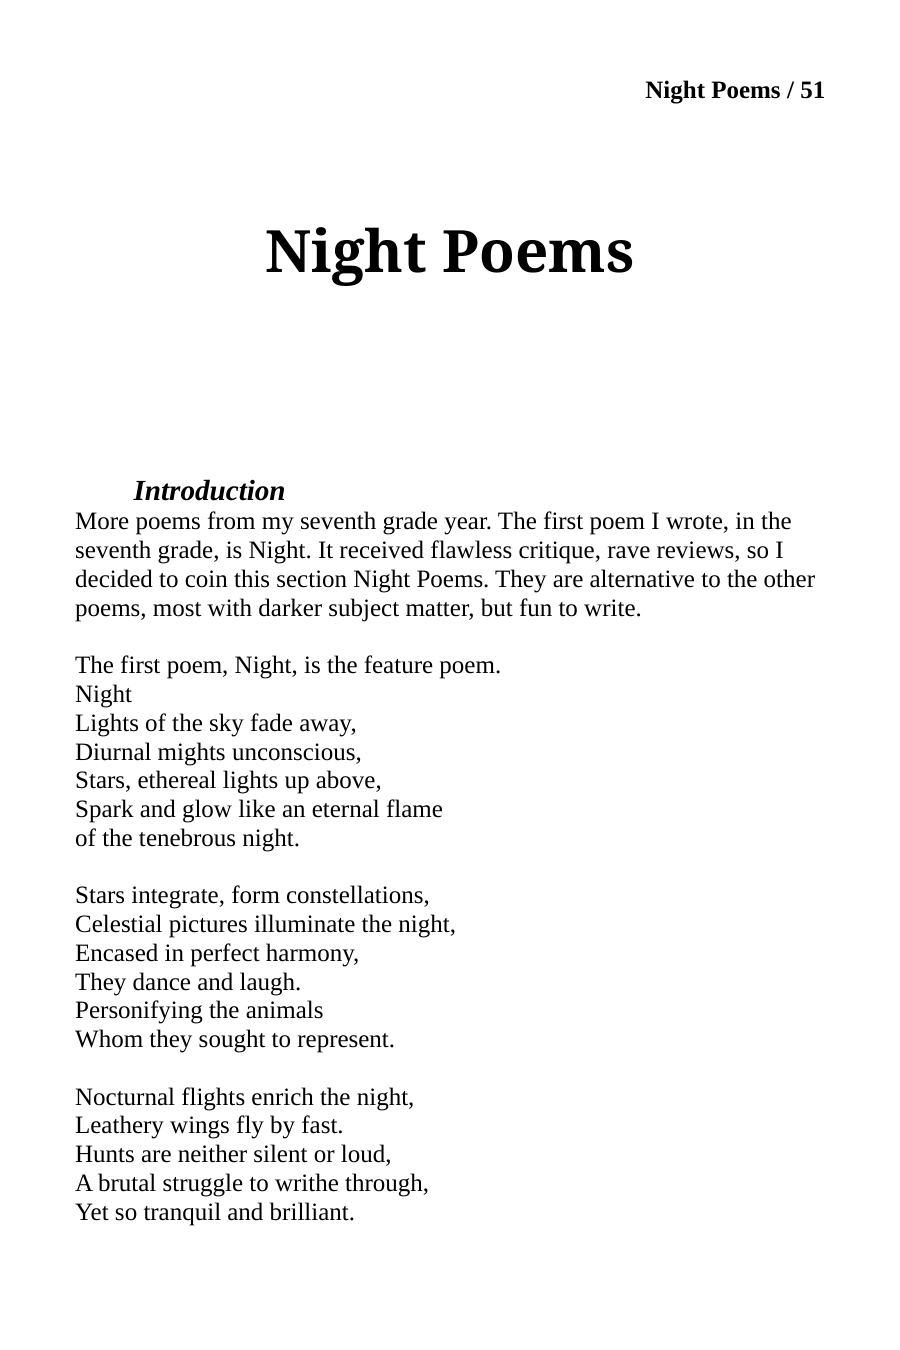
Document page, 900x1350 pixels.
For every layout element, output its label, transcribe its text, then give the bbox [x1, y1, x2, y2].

text More poems from my seventh grade year. The first poem I wrote, in the seventh grade, is Night. It received flawless critique, rave reviews, so I decided to coin this section Night Poems. They are alternative to the other poems, most with darker subject matter, but fun to write. [75, 507, 825, 622]
text A brutal struggle to writhe through, [75, 1168, 825, 1197]
text Yet so tranquil and brilliant. [75, 1197, 825, 1225]
text Stars, ethereal lights up above, [75, 765, 825, 794]
text Stars integrate, form constellations, [75, 880, 825, 909]
text Introduction [75, 473, 825, 507]
text Hunts are neither silent or loud, [75, 1139, 825, 1168]
text Whom they sought to represent. [75, 1024, 825, 1053]
text of the tenebrous night. [75, 823, 825, 852]
text Celestial pictures illuminate the night, [75, 909, 825, 938]
text Leathery wings fly by fast. [75, 1110, 825, 1139]
text They dance and laugh. [75, 967, 825, 995]
text Lights of the sky fade away, [75, 708, 825, 737]
text Nocturnal flights enrich the night, [75, 1082, 825, 1110]
text Night [75, 679, 825, 708]
text Personifying the animals [75, 995, 825, 1024]
text Spark and glow like an eternal flame [75, 794, 825, 823]
subtitle Night Poems [75, 210, 825, 289]
text Diurnal mights unconscious, [75, 737, 825, 765]
text The first poem, Night, is the feature poem. [75, 650, 825, 679]
text Encased in perfect harmony, [75, 938, 825, 967]
